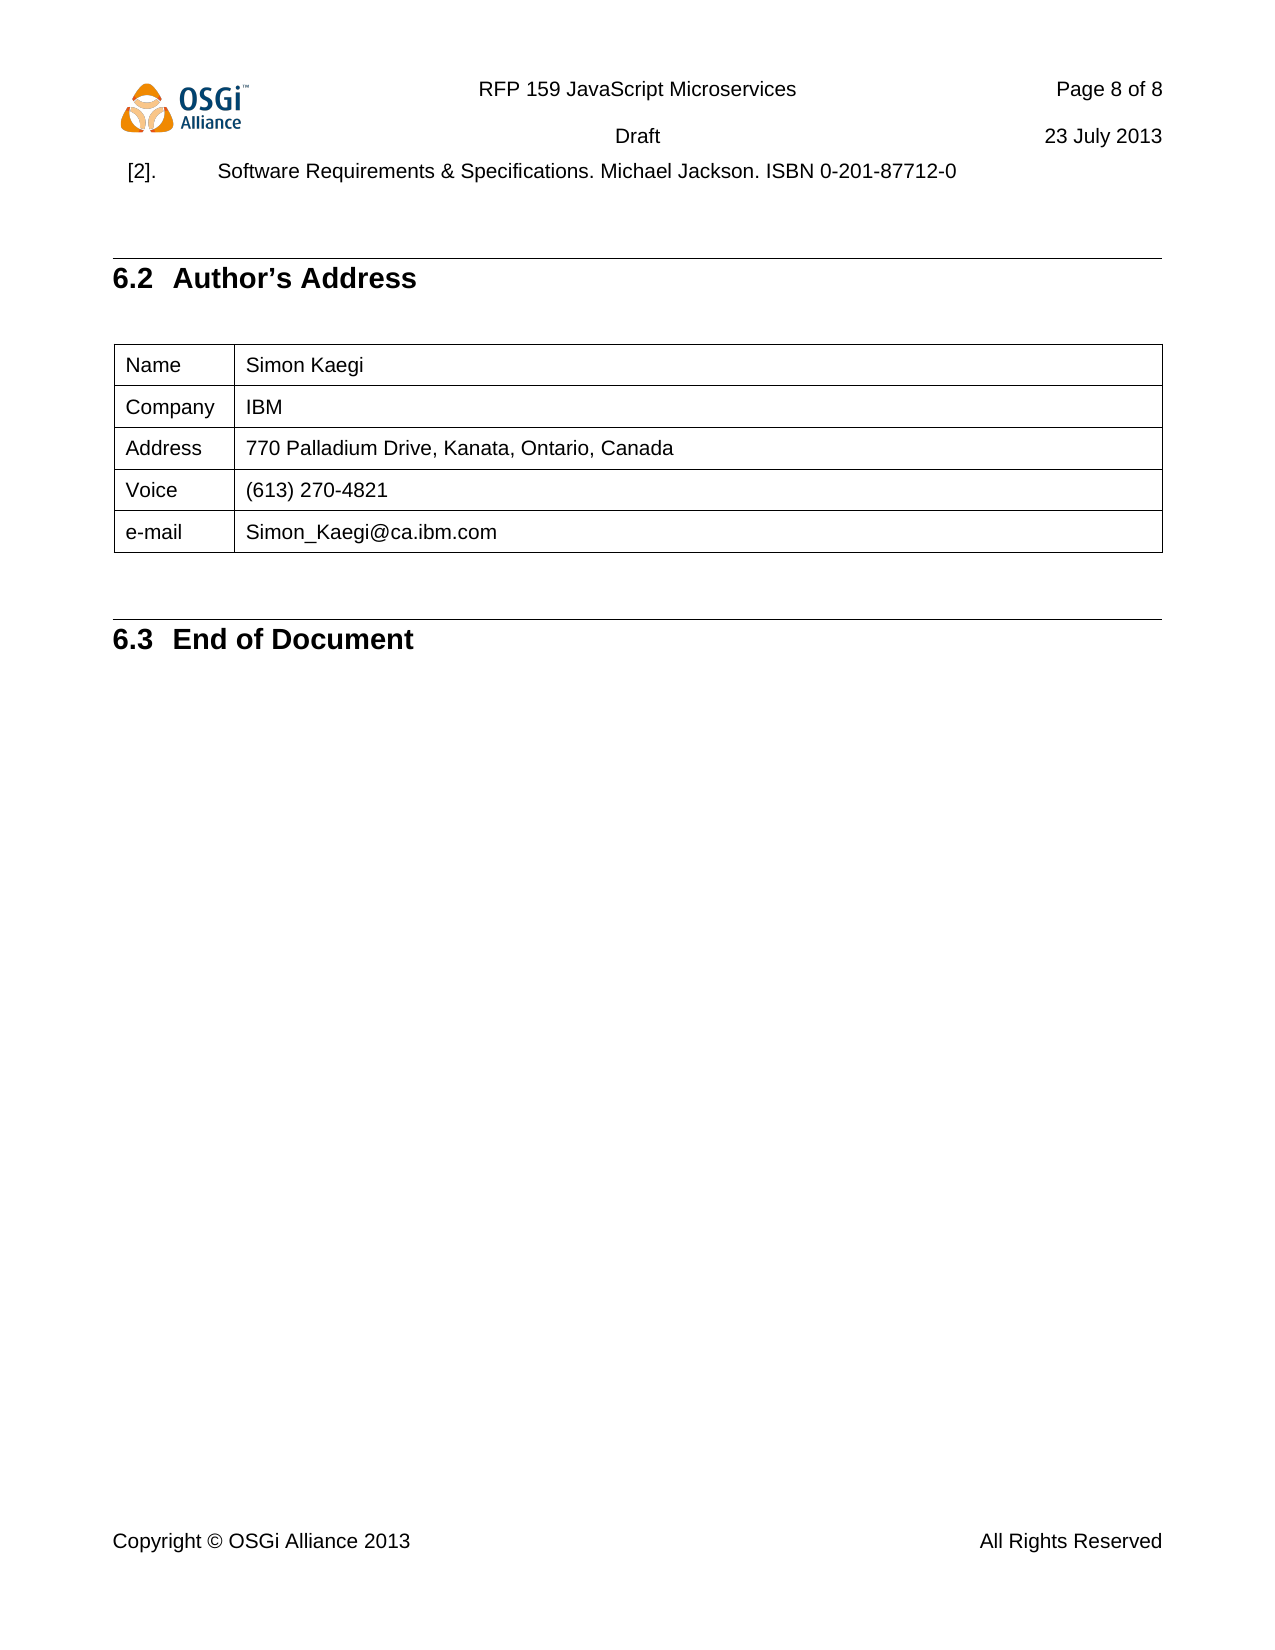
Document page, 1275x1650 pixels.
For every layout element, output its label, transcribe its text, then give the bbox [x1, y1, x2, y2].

table_cell Voice [115, 470, 234, 510]
table_header Simon Kaegi [235, 345, 1162, 385]
subtitle Author’s Address [112, 259, 1162, 294]
table_cell Company [115, 386, 234, 427]
picture [113, 76, 257, 140]
table_cell IBM [235, 386, 1162, 427]
table_cell Simon_Kaegi@ca.ibm.com [235, 511, 1162, 552]
table_header Name [115, 345, 234, 385]
list Software Requirements & Specifications. Michael Jackson. ISBN 0-201-87712-0 [127, 159, 1162, 183]
table_cell Address [115, 428, 234, 468]
table_cell (613) 270-4821 [235, 470, 1162, 510]
table_cell 770 Palladium Drive, Kanata, Ontario, Canada [235, 428, 1162, 468]
table_cell e-mail [115, 511, 234, 552]
subtitle End of Document [112, 620, 1162, 655]
